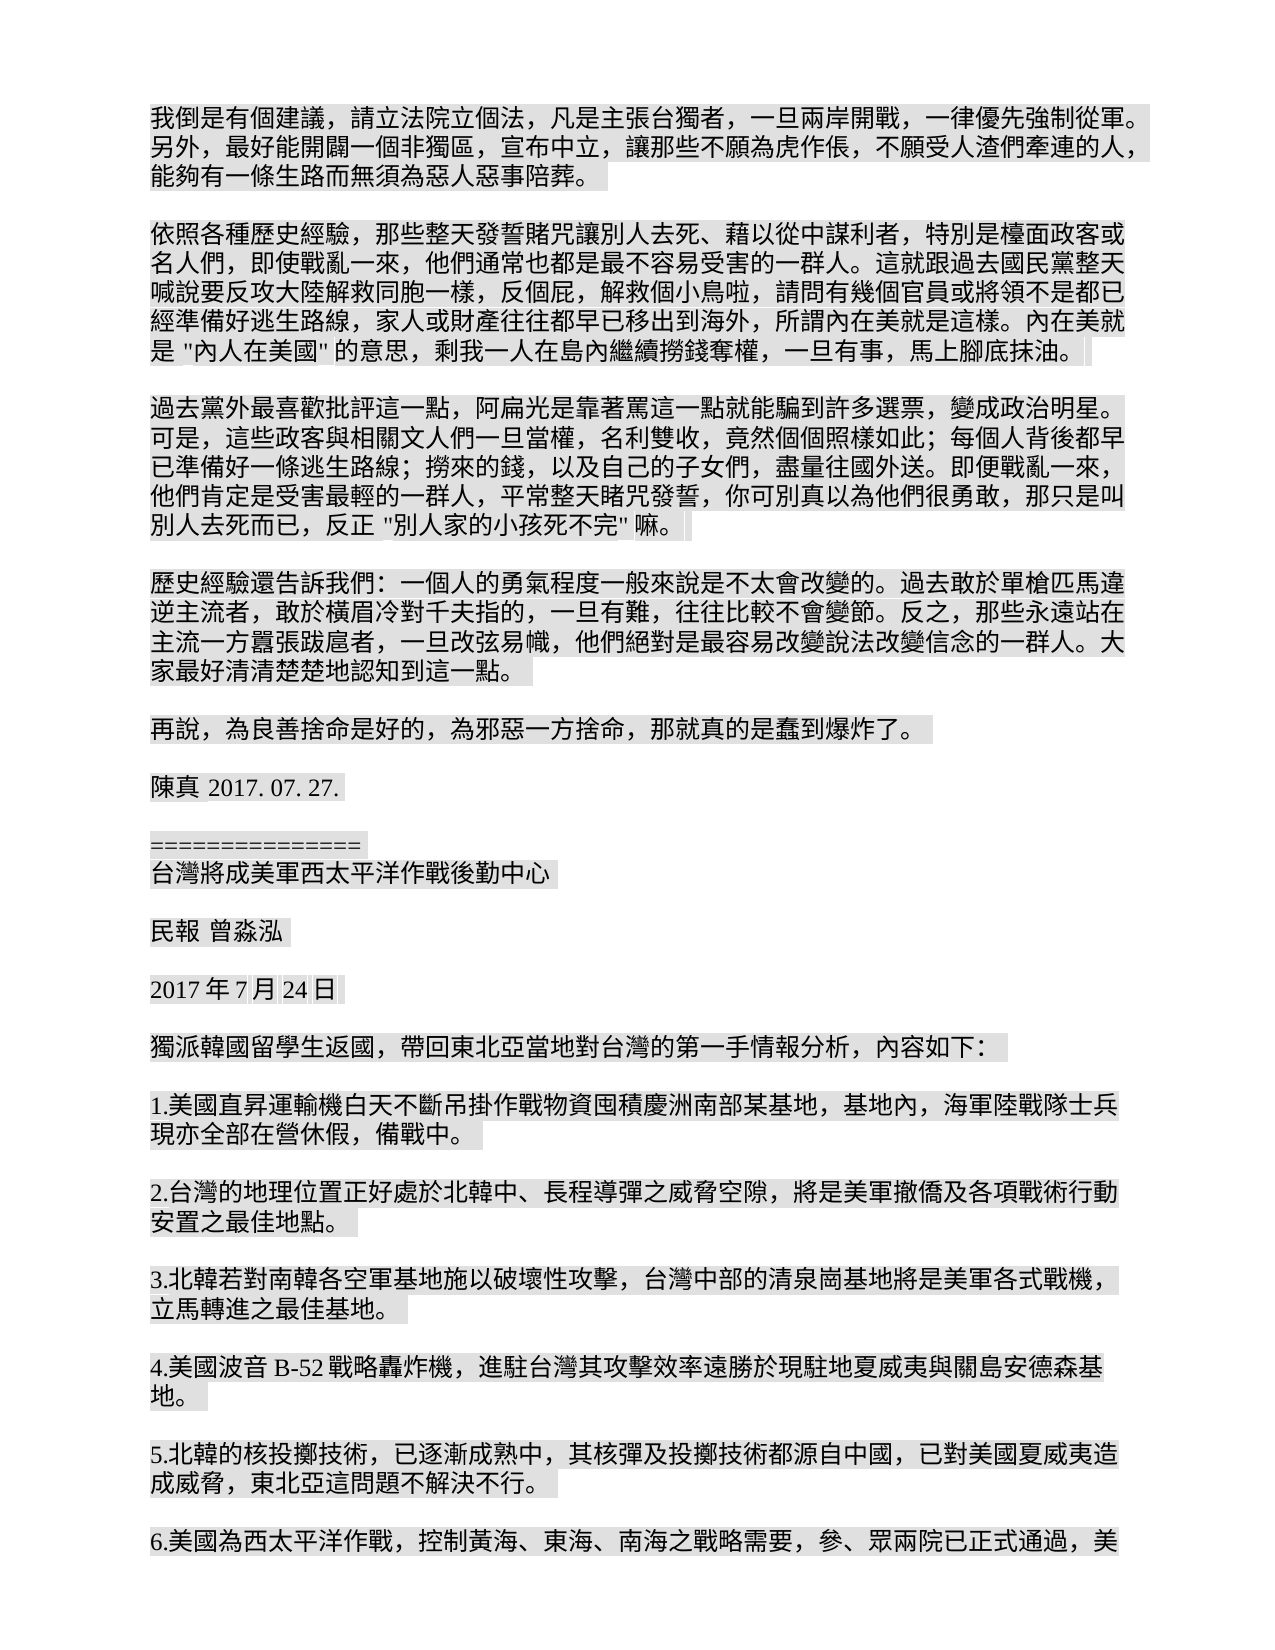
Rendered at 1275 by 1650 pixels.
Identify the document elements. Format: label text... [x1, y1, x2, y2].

text 台灣這些綠油油的混蛋們，每天喊打喊殺，但事實上卻又完全不是一個勇敢的人。據我幾十年來的認識與經驗，有那麼一丁點點點點點點點點點勇氣的所謂台獨份子，恐怕百萬分之一都不到，我大概用一個巴掌五根手指頭就能數完。 這些綠色混蛋有個共同特色，他們認為中國人是低等人種，因此不屑與之為伍，而美、日則是高級人種，就算給他們當奴才都是很光榮的事。不過，當奴才可以，你要這些人為主子喪命，那當然也是免談。 台語有句俗話說："發誓睹咒讓別人去死"，翻成白話文就是："神啊！我如果不守諾言，沒有做到如何如何的話，請你就讓他們全家死光光吧"。這俗語用在 "所謂台獨人士"身上十分貼切。時下幾乎所有 "台獨人士" 的前面都應該加個 "所謂"，意思是說，那絕不是真的，台獨只是說說而已，賭個咒，萬一如何如何的話，神啊，請你讓別人家全部死光光。 台語還有句俗語也頗傳神，頗能描繪台灣人的基本性格，那就是 "別人家的小孩死不完"。因為死的是別人家的小孩，所以不用擔心會死光光啦，一定還會有剩的啦，死多少都沒關係啦。 我倒是有個建議，請立法院立個法，凡是主張台獨者，一旦兩岸開戰，一律優先強制從軍。另外，最好能開闢一個非獨區，宣布中立，讓那些不願為虎作倀，不願受人渣們牽連的人，能夠有一條生路而無須為惡人惡事陪葬。 依照各種歷史經驗，那些整天發誓賭咒讓別人去死、藉以從中謀利者，特別是檯面政客或名人們，即使戰亂一來，他們通常也都是最不容易受害的一群人。這就跟過去國民黨整天喊說要反攻大陸解救同胞一樣，反個屁，解救個小鳥啦，請問有幾個官員或將領不是都已經準備好逃生路線，家人或財產往往都早已移出到海外，所謂內在美就是這樣。內在美就是 "內人在美國" 的意思，剩我一人在島內繼續撈錢奪權，一旦有事，馬上腳底抹油。 過去黨外最喜歡批評這一點，阿扁光是靠著罵這一點就能騙到許多選票，變成政治明星。可是，這些政客與相關文人們一旦當權，名利雙收，竟然個個照樣如此；每個人背後都早已準備好一條逃生路線；撈來的錢，以及自己的子女們，盡量往國外送。即便戰亂一來，他們肯定是受害最輕的一群人，平常整天睹咒發誓，你可別真以為他們很勇敢，那只是叫別人去死而已，反正 "別人家的小孩死不完" 嘛。 歷史經驗還告訴我們：一個人的勇氣程度一般來說是不太會改變的。過去敢於單槍匹馬違逆主流者，敢於橫眉冷對千夫指的，一旦有難，往往比較不會變節。反之，那些永遠站在主流一方囂張跋扈者，一旦改弦易幟，他們絕對是最容易改變說法改變信念的一群人。大家最好清清楚楚地認知到這一點。 再說，為良善捨命是好的，為邪惡一方捨命，那就真的是蠢到爆炸了。 陳真 2017. 07. 27. =============== 台灣將成美軍西太平洋作戰後勤中心 民報 曾淼泓 2017年7月24日 獨派韓國留學生返國，帶回東北亞當地對台灣的第一手情報分析，內容如下： 1.美國直昇運輸機白天不斷吊掛作戰物資囤積慶洲南部某基地，基地內，海軍陸戰隊士兵現亦全部在營休假，備戰中。 2.台灣的地理位置正好處於北韓中、長程導彈之威脅空隙，將是美軍撤僑及各項戰術行動安置之最佳地點。 3.北韓若對南韓各空軍基地施以破壞性攻擊，台灣中部的清泉崗基地將是美軍各式戰機，立馬轉進之最佳基地。 4.美國波音B-52戰略轟炸機，進駐台灣其攻擊效率遠勝於現駐地夏威夷與關島安德森基地。 5.北韓的核投擲技術，已逐漸成熟中，其核彈及投擲技術都源自中國，已對美國夏威夷造成威脅，東北亞這問題不解決不行。 6.美國為西太平洋作戰，控制黃海、東海、南海之戰略需要，參、眾兩院已正式通過，美軍各式戰艦、戰機泊台案，台灣將成為西太平洋，美軍作戰之後勤運輸及指揮中心。 7.中國習近平面對江派奪權鬥爭之內部危機，斷無能力出兵台灣，中共除北韓戰場外，更不敢開闢第二（台海）、第三（印度）、第四（南海）戰場，以中國海空軍的國防科技水準，美軍任一新式戰機皆可能以0:100之姿勢徹底全殲中共戰機。 8.南北韓若統一，中國東北朝鮮族帶著其土地回歸統一的韓國，包括韓國人心目中的聖山白頭山（長白山），中國在東北或將損失一半以上的領土，中國的戰略利益損失太大，或將危及習政權。為阻止以上發展，北韓金正恩若倒台，中國將視朝鮮半島為中國神聖不可分割之領土，出兵佔領北韓。 9.南北韓若統一，俄羅斯基於國家利益，將輸送各項高科技技術以換取韓國較進步的科技製造業，造成美、俄同盟對抗崛起的中國，對中國不利，中國只得出兵佔領北韓，維持朝鮮半島分裂之現況。 結論與建議：台灣本土小英政權，是否該向美國這大老闆直接協調，讓台灣透過公投，直接建立福爾摩沙國或成為美國的第51州，至於天地不容的髒東西：「中華民國」，就讓它公投遷都金門、馬祖，重回祖國的懷抱。 [150, 75, 1125, 1556]
